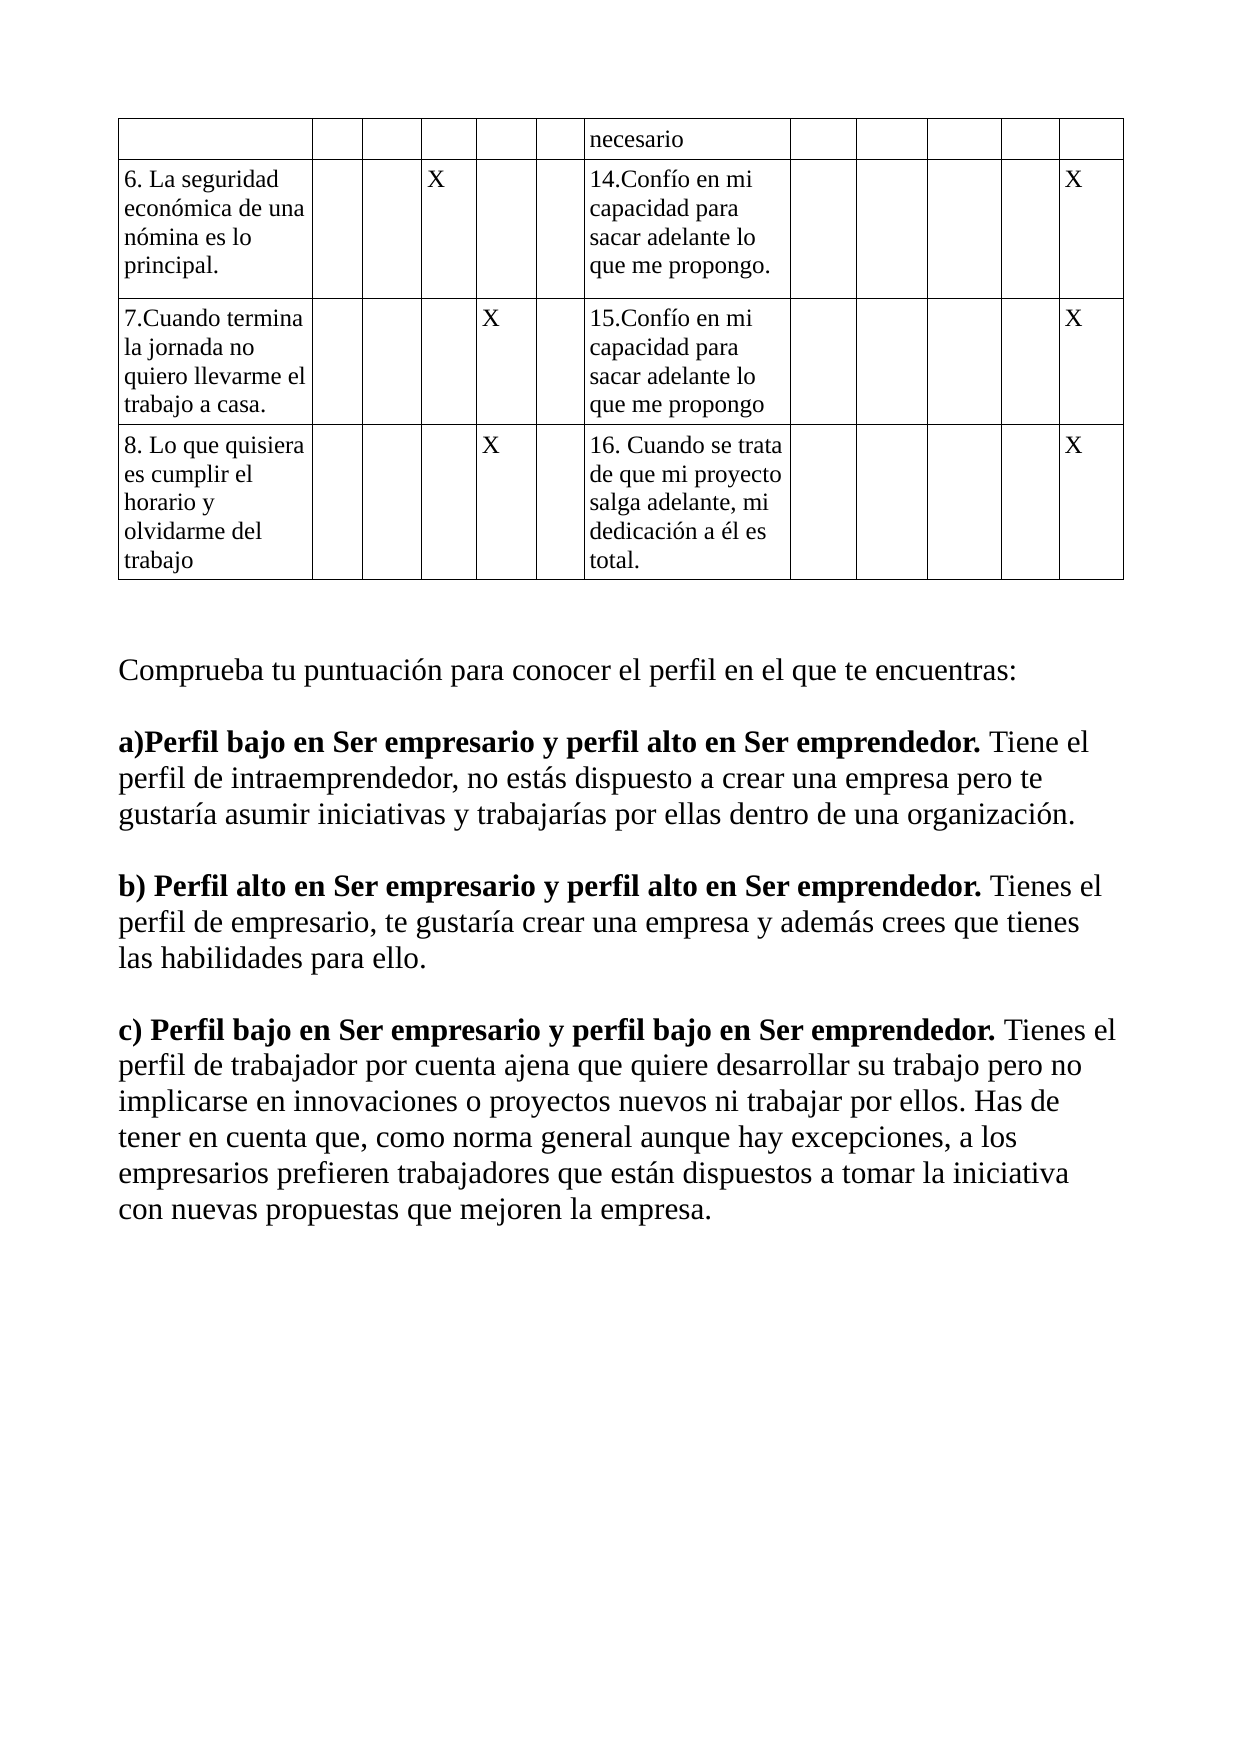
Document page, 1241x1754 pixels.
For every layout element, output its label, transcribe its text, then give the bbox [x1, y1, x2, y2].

table_cell X [477, 425, 536, 579]
table_cell [1002, 425, 1059, 579]
table_cell [1060, 119, 1123, 158]
text c) Perfil bajo en Ser empresario y perfil bajo en Ser emprendedor. Tienes el perfil de trabajador por cuenta ajena que quiere desarrollar su trabajo pero no implicarse en innovaciones o proyectos nuevos ni trabajar por ellos. Has de tener en cuenta que, como norma general aunque hay excepciones, a los empresarios prefieren trabajadores que están dispuestos a tomar la iniciativa con nuevas propuestas que mejoren la empresa. [118, 1011, 1122, 1226]
table_cell [537, 299, 584, 424]
table_cell 14.Confío en mi capacidad para sacar adelante lo que me propongo. [585, 160, 790, 297]
table_cell [1002, 119, 1059, 158]
table_cell [537, 160, 584, 297]
table_cell [1002, 160, 1059, 297]
table_cell 15.Confío en mi capacidad para sacar adelante lo que me propongo [585, 299, 790, 424]
text b) Perfil alto en Ser empresario y perfil alto en Ser emprendedor. Tienes el perfil de empresario, te gustaría crear una empresa y además crees que tienes las habilidades para ello. [118, 867, 1122, 975]
table_cell [313, 160, 362, 297]
table_cell [363, 425, 421, 579]
table_cell necesario [585, 119, 790, 158]
table_cell [313, 119, 362, 158]
table_cell [791, 160, 856, 297]
table_cell [313, 299, 362, 424]
table_cell [791, 119, 856, 158]
table_cell X [477, 299, 536, 424]
table_cell X [1060, 425, 1123, 579]
table_cell [537, 425, 584, 579]
table_cell X [1060, 160, 1123, 297]
table_cell [928, 160, 1001, 297]
table_cell [363, 299, 421, 424]
table_cell [477, 119, 536, 158]
table_cell [928, 119, 1001, 158]
table_cell [422, 425, 476, 579]
table_cell [363, 119, 421, 158]
table_cell [422, 299, 476, 424]
table_cell [857, 119, 927, 158]
table_cell X [1060, 299, 1123, 424]
table_cell [791, 299, 856, 424]
table_cell [119, 119, 312, 158]
text a)Perfil bajo en Ser empresario y perfil alto en Ser emprendedor. Tiene el perfil de intraemprendedor, no estás dispuesto a crear una empresa pero te gustaría asumir iniciativas y trabajarías por ellas dentro de una organización. [118, 723, 1122, 831]
table_cell 8. Lo que quisiera es cumplir el horario y olvidarme del trabajo [119, 425, 312, 579]
table_cell 16. Cuando se trata de que mi proyecto salga adelante, mi dedicación a él es total. [585, 425, 790, 579]
table_cell [857, 299, 927, 424]
text Comprueba tu puntuación para conocer el perfil en el que te encuentras: [118, 651, 1122, 687]
table_cell [791, 425, 856, 579]
table_cell X [422, 160, 476, 297]
table_cell [1002, 299, 1059, 424]
table_cell [422, 119, 476, 158]
table_cell [477, 160, 536, 297]
table_cell 7.Cuando termina la jornada no quiero llevarme el trabajo a casa. [119, 299, 312, 424]
table_cell [857, 425, 927, 579]
table_cell [537, 119, 584, 158]
table_cell [928, 425, 1001, 579]
table_cell [928, 299, 1001, 424]
table_cell [857, 160, 927, 297]
table_cell 6. La seguridad económica de una nómina es lo principal. [119, 160, 312, 297]
table_cell [313, 425, 362, 579]
table_cell [363, 160, 421, 297]
